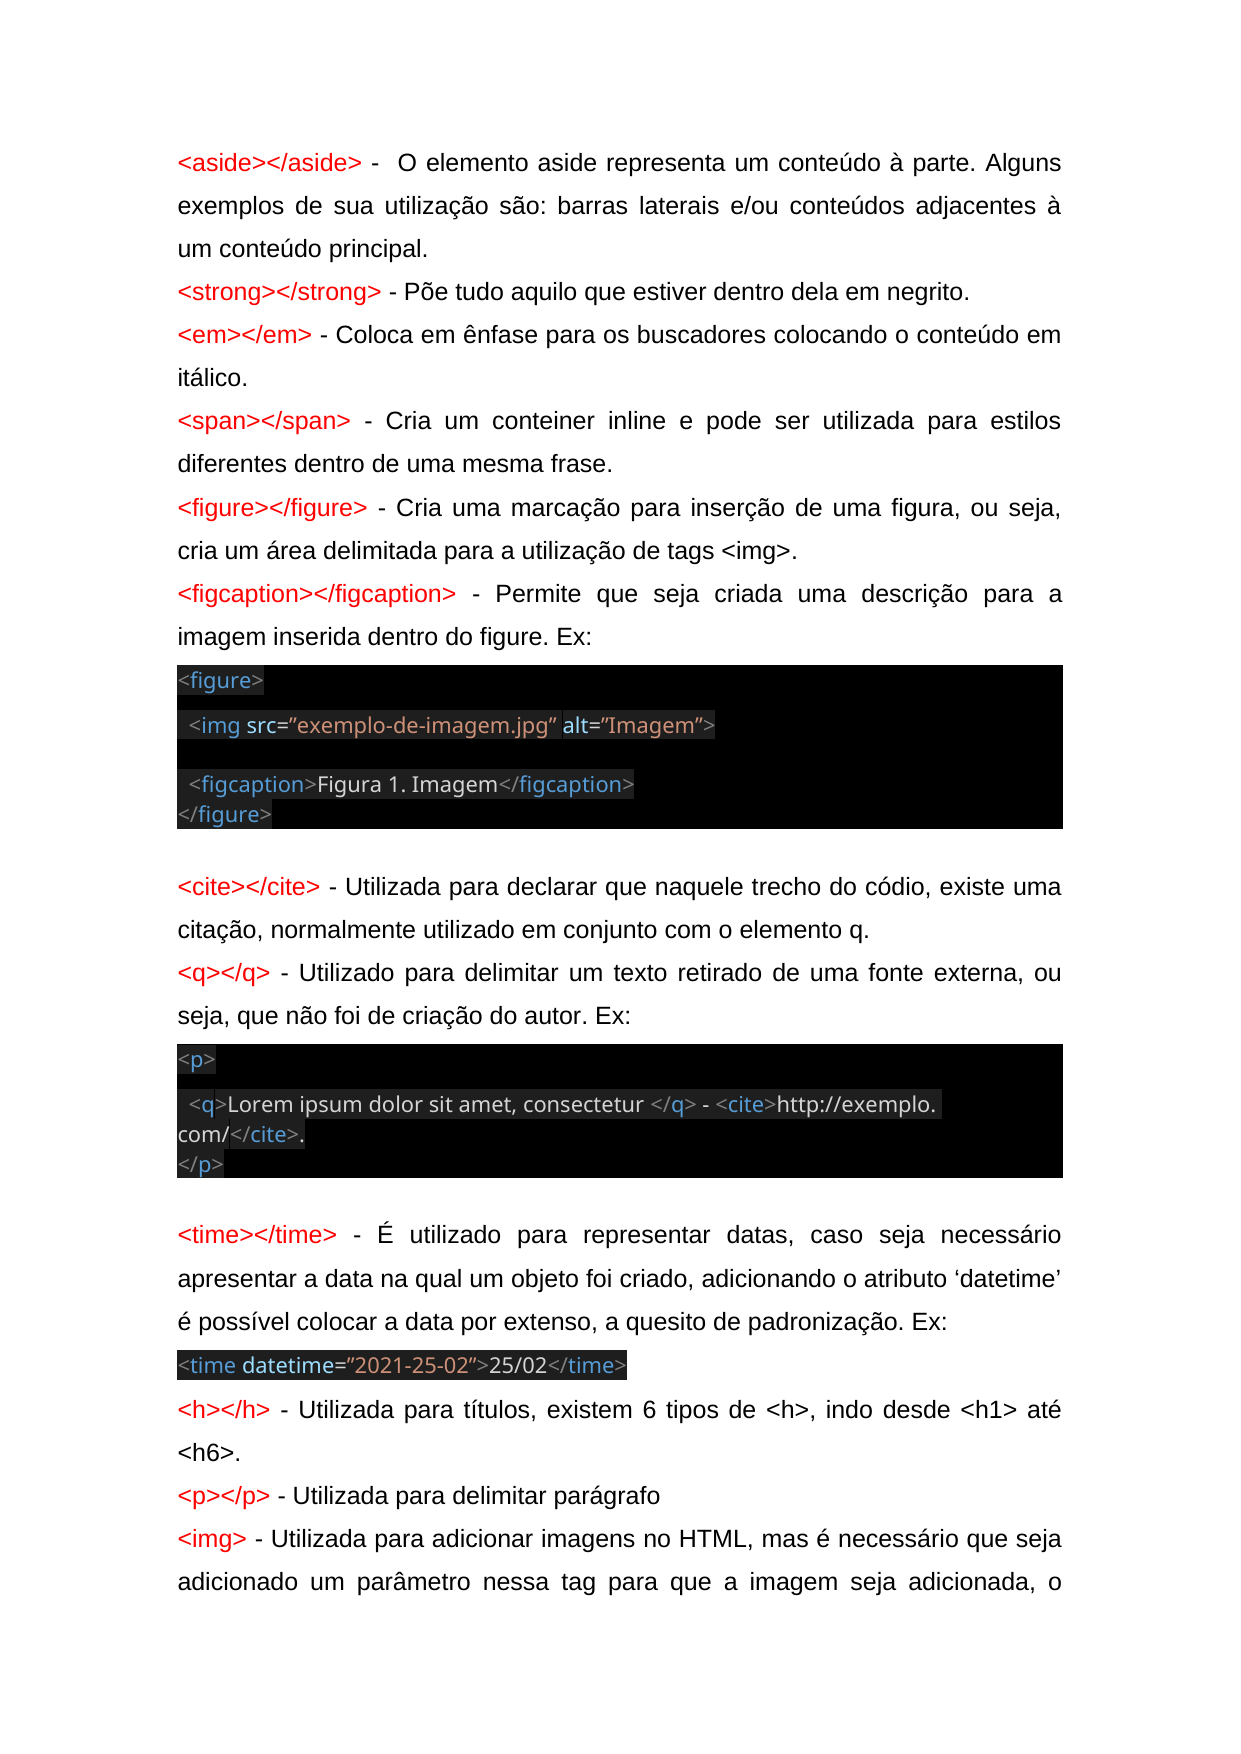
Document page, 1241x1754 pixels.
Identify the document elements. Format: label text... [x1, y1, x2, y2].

text <img src=”exemplo-de-imagem.jpg” alt=”Imagem”> [177, 710, 1063, 739]
text <figcaption></figcaption> - Permite que seja criada uma descrição para a imagem inserida dentro do figure. Ex: [177, 579, 1063, 651]
text <span></span> - Cria um conteiner inline e pode ser utilizada para estilos diferentes dentro de uma mesma frase. [177, 406, 1063, 478]
text <time></time> - É utilizado para representar datas, caso seja necessário apresentar a data na qual um objeto foi criado, adicionando o atributo ‘datetime’ é possível colocar a data por extenso, a quesito de padronização. Ex: [177, 1221, 1063, 1336]
text <em></em> - Coloca em ênfase para os buscadores colocando o conteúdo em itálico. [177, 320, 1063, 392]
text <cite></cite> - Utilizada para declarar que naquele trecho do códio, existe uma citação, normalmente utilizado em conjunto com o elemento q. [177, 872, 1063, 944]
text <figcaption>Figura 1. Imagem</figcaption> [177, 769, 1063, 799]
text <time datetime=”2021-25-02”>25/02</time> [177, 1350, 1063, 1380]
text <h></h> - Utilizada para títulos, existem 6 tipos de <h>, indo desde <h1> até <h6>. [177, 1394, 1063, 1466]
text <img> - Utilizada para adicionar imagens no HTML, mas é necessário que seja adicionado um parâmetro nessa tag para que a imagem seja adicionada, o [177, 1524, 1063, 1596]
text <p> [177, 1044, 1063, 1074]
text <q>Lorem ipsum dolor sit amet, consectetur </q> - <cite>http://exemplo. com/</cite>. [177, 1089, 1063, 1149]
text <q></q> - Utilizado para delimitar um texto retirado de uma fonte externa, ou seja, que não foi de criação do autor. Ex: [177, 958, 1063, 1030]
text </figure> [177, 799, 1063, 829]
text <aside></aside> - O elemento aside representa um conteúdo à parte. Alguns exemplos de sua utilização são: barras laterais e/ou conteúdos adjacentes à um conteúdo principal. [177, 148, 1063, 263]
text <figure></figure> - Cria uma marcação para inserção de uma figura, ou seja, cria um área delimitada para a utilização de tags <img>. [177, 493, 1063, 564]
text <strong></strong> - Põe tudo aquilo que estiver dentro dela em negrito. [177, 277, 1063, 306]
text </p> [177, 1149, 1063, 1178]
text <figure> [177, 665, 1063, 695]
text <p></p> - Utilizada para delimitar parágrafo [177, 1481, 1063, 1509]
